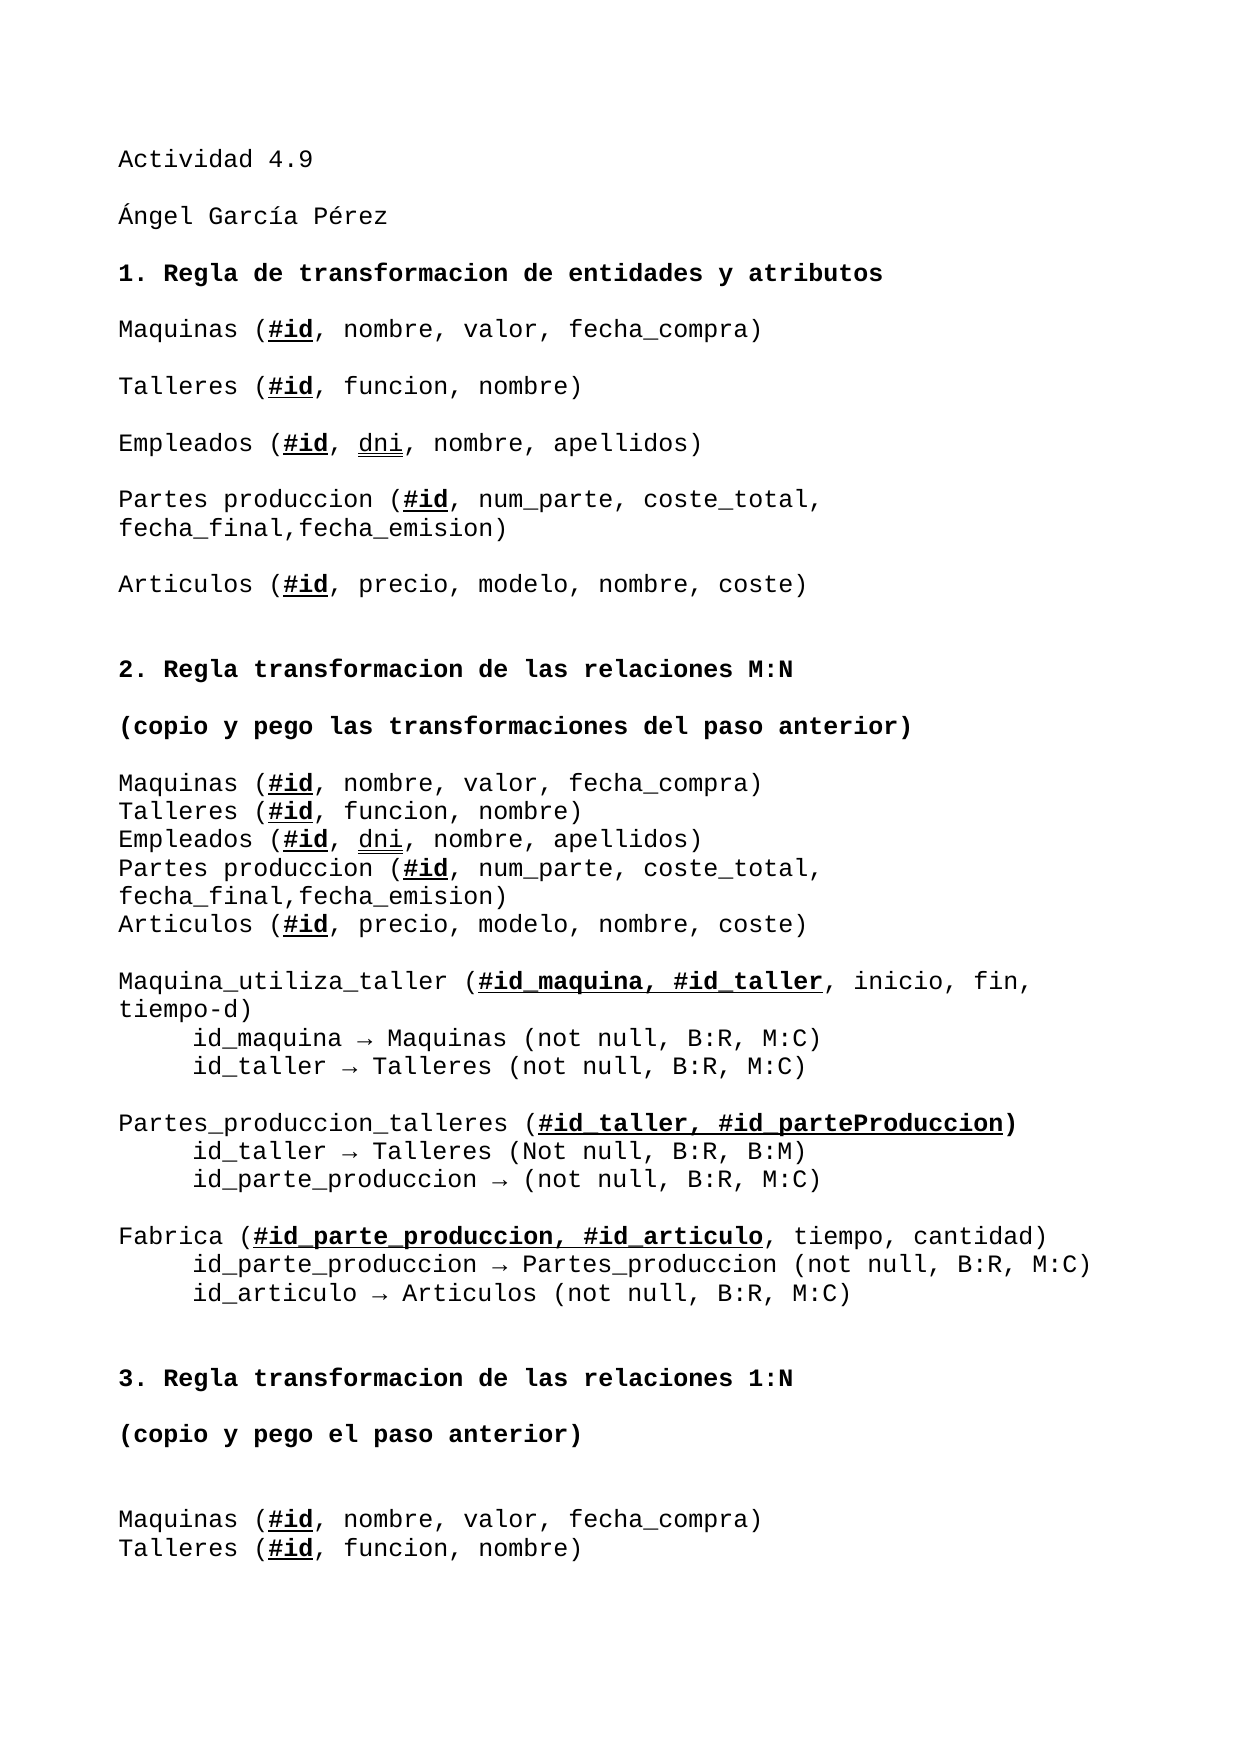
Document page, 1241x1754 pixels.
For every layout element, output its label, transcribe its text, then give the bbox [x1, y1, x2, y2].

text Maquinas (#id, nombre, valor, fecha_compra) [118, 770, 1122, 798]
text Talleres (#id, funcion, nombre) [118, 373, 1122, 402]
text Maquinas (#id, nombre, valor, fecha_compra) [118, 317, 1122, 345]
text id_taller → Talleres (not null, B:R, M:C) [118, 1053, 1122, 1082]
text (copio y pego el paso anterior) [118, 1422, 1122, 1450]
text (copio y pego las transformaciones del paso anterior) [118, 713, 1122, 742]
text Fabrica (#id_parte_produccion, #id_articulo, tiempo, cantidad) [118, 1223, 1122, 1252]
text 1. Regla de transformacion de entidades y atributos [118, 260, 1122, 288]
text Maquinas (#id, nombre, valor, fecha_compra) [118, 1507, 1122, 1535]
text id_taller → Talleres (Not null, B:R, B:M) [118, 1138, 1122, 1167]
text Partes_produccion_talleres (#id_taller, #id_parteProduccion) [118, 1110, 1122, 1138]
text id_parte_produccion → (not null, B:R, M:C) [118, 1167, 1122, 1195]
text Talleres (#id, funcion, nombre) [118, 1535, 1122, 1563]
text id_maquina → Maquinas (not null, B:R, M:C) [118, 1025, 1122, 1053]
text Partes produccion (#id, num_parte, coste_total, fecha_final,fecha_emision) [118, 855, 1122, 912]
text Talleres (#id, funcion, nombre) [118, 798, 1122, 827]
text 2. Regla transformacion de las relaciones M:N [118, 657, 1122, 685]
text Ángel García Pérez [118, 203, 1122, 232]
text Maquina_utiliza_taller (#id_maquina, #id_taller, inicio, fin, tiempo-d) [118, 968, 1122, 1025]
text Articulos (#id, precio, modelo, nombre, coste) [118, 572, 1122, 600]
text Empleados (#id, dni, nombre, apellidos) [118, 430, 1122, 458]
text Articulos (#id, precio, modelo, nombre, coste) [118, 912, 1122, 940]
text id_parte_produccion → Partes_produccion (not null, B:R, M:C) [118, 1252, 1122, 1280]
text Actividad 4.9 [118, 147, 1122, 175]
text 3. Regla transformacion de las relaciones 1:N [118, 1365, 1122, 1393]
text id_articulo → Articulos (not null, B:R, M:C) [118, 1280, 1122, 1308]
text Partes produccion (#id, num_parte, coste_total, fecha_final,fecha_emision) [118, 487, 1122, 543]
text Empleados (#id, dni, nombre, apellidos) [118, 827, 1122, 855]
